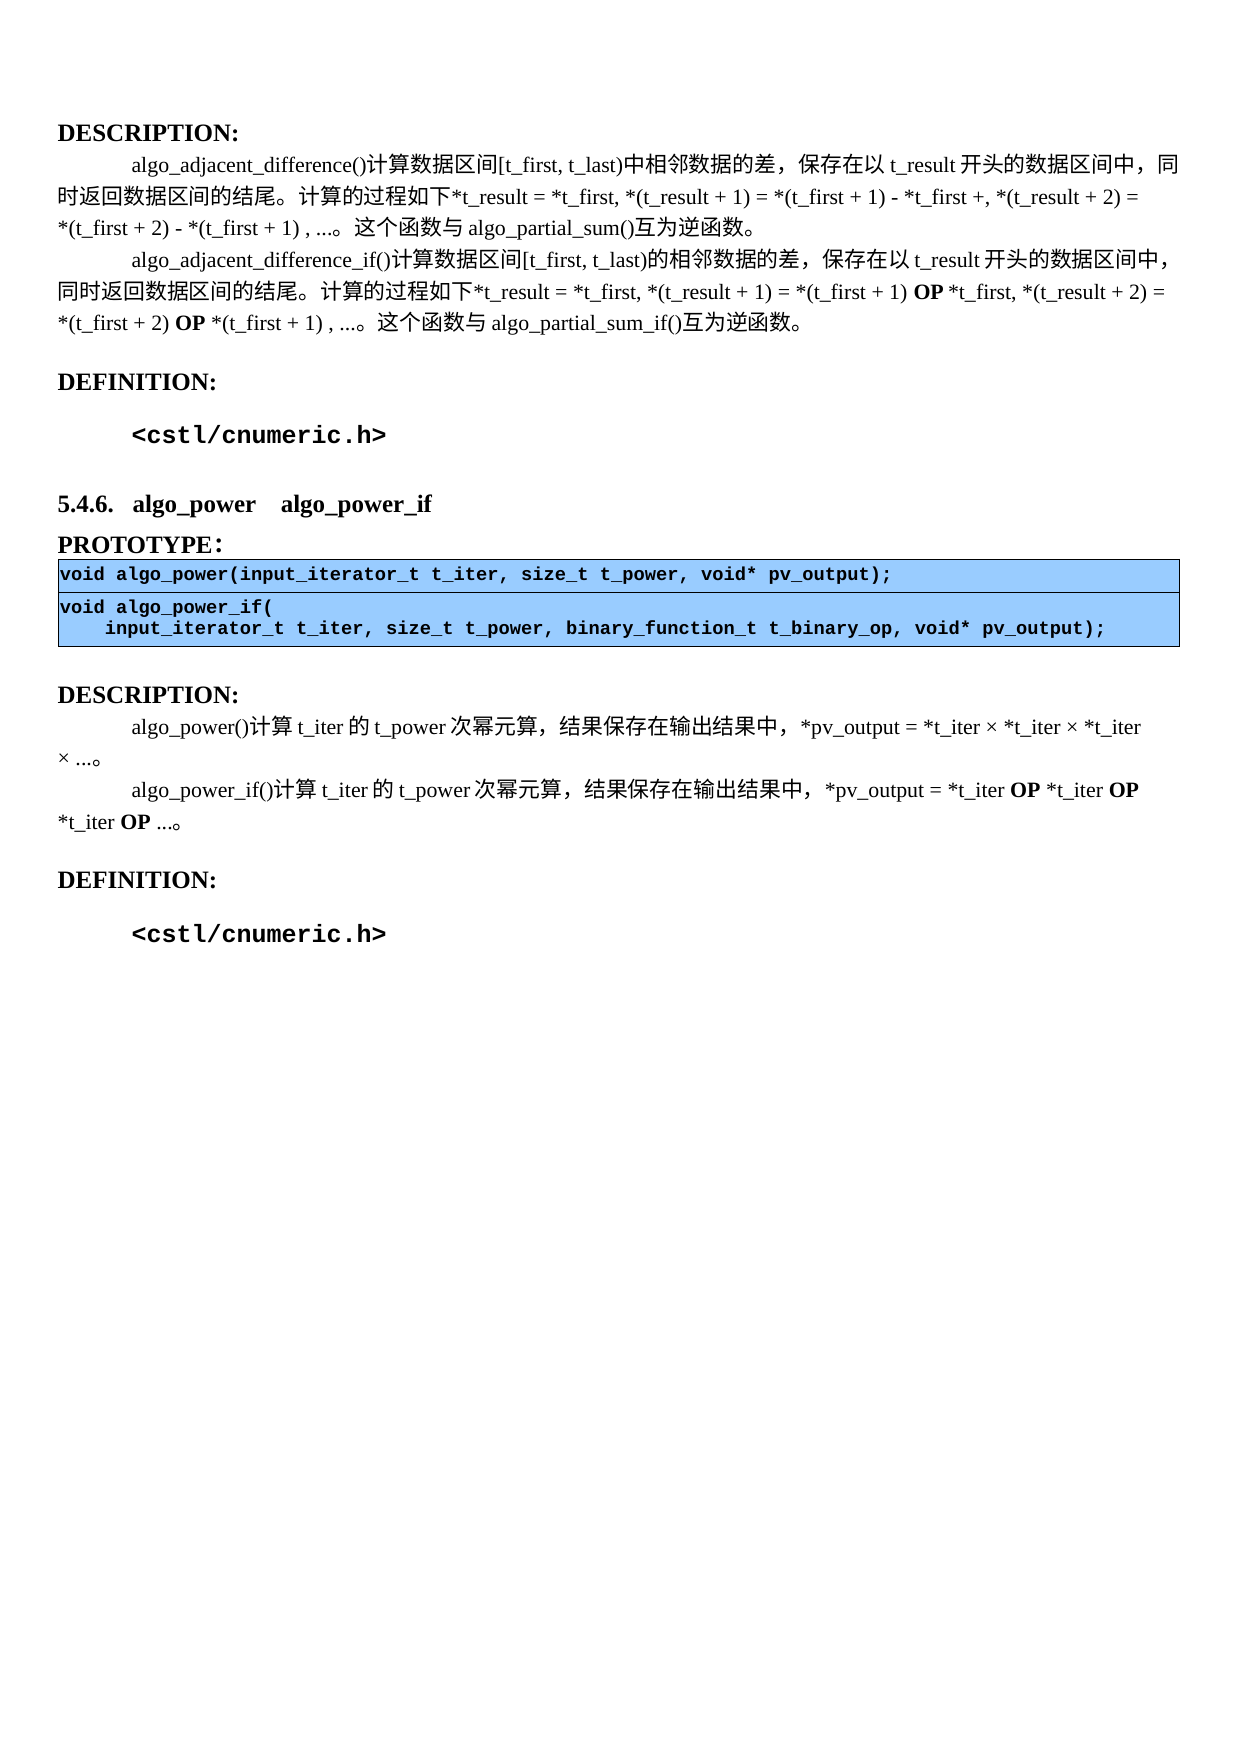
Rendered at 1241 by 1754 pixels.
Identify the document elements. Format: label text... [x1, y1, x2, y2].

text <cstl/cnumeric.h> [57, 919, 1179, 950]
subtitle algo_power algo_power_if [57, 489, 1179, 518]
text DESCRIPTION: [57, 118, 1179, 147]
text <cstl/cnumeric.h> [57, 421, 1179, 451]
text DEFINITION: [57, 865, 1179, 894]
text DEFINITION: [57, 367, 1179, 396]
text algo_adjacent_difference()计算数据区间[t_first, t_last)中相邻数据的差，保存在以t_result开头的数据区间中，同时返回数据区间的结尾。计算的过程如下*t_result = *t_first, *(t_result + 1) = *(t_first + 1) - *t_first +, *(t_result + 2) = *(t_first + 2) - *(t_first + 1) , ...。这个函数与algo_partial_sum()互为逆函数。 [57, 147, 1179, 242]
table_cell void algo_power_if( input_iterator_t t_iter, size_t t_power, binary_function_t t_binary_op, void* pv_output); [59, 593, 1179, 646]
text algo_power_if()计算t_iter的t_power次幂元算，结果保存在输出结果中，*pv_output = *t_iter OP *t_iter OP *t_iter OP ...。 [57, 772, 1179, 836]
text algo_adjacent_difference_if()计算数据区间[t_first, t_last)的相邻数据的差，保存在以t_result开头的数据区间中，同时返回数据区间的结尾。计算的过程如下*t_result = *t_first, *(t_result + 1) = *(t_first + 1) OP *t_first, *(t_result + 2) = *(t_first + 2) OP *(t_first + 1) , ...。这个函数与algo_partial_sum_if()互为逆函数。 [57, 242, 1179, 337]
text algo_power()计算t_iter的t_power次幂元算，结果保存在输出结果中，*pv_output = *t_iter × *t_iter × *t_iter × ...。 [57, 709, 1179, 772]
table_header void algo_power(input_iterator_t t_iter, size_t t_power, void* pv_output); [59, 560, 1179, 592]
text DESCRIPTION: [57, 680, 1179, 709]
text PROTOTYPE： [57, 530, 1179, 559]
